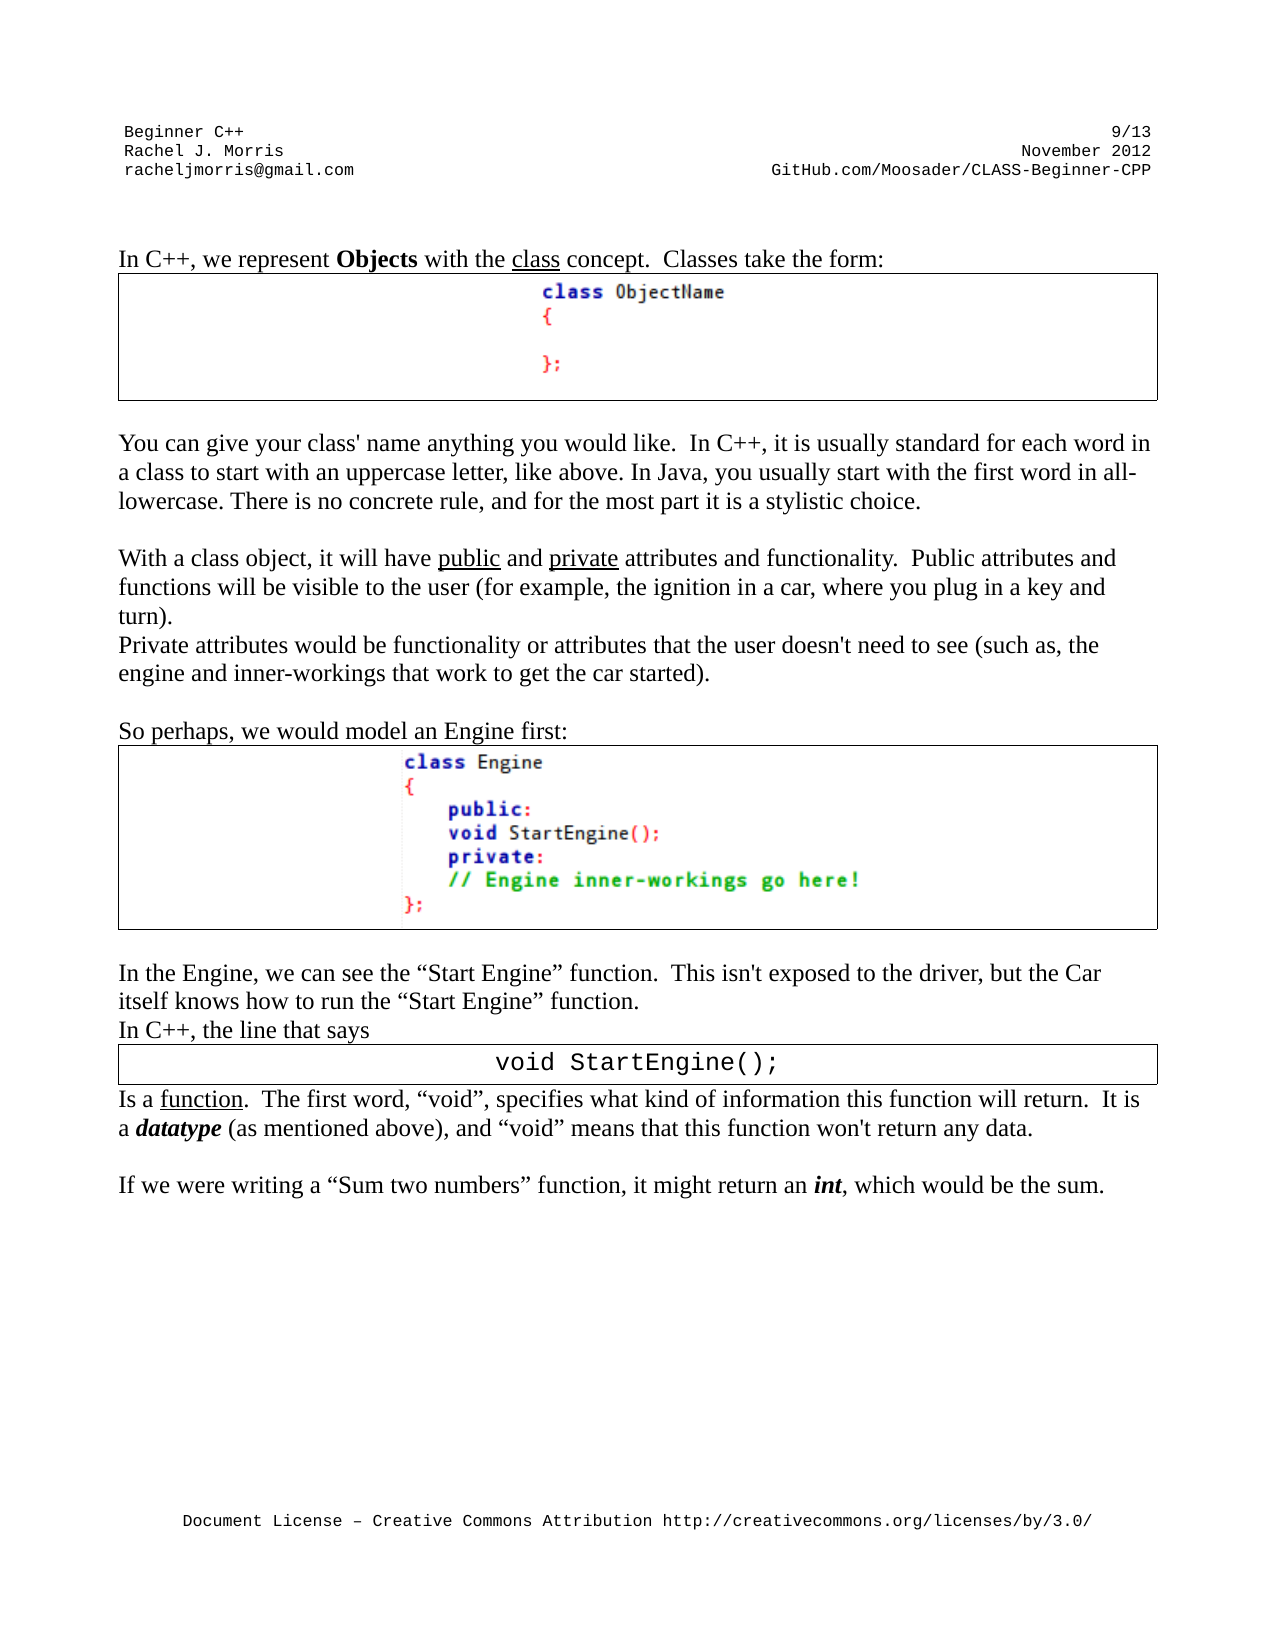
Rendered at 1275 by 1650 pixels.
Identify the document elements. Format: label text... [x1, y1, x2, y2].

text Is a function. The first word, “void”, specifies what kind of information this function will return. It is a datatype (as mentioned above), and “void” means that this function won't return any data. [118, 1085, 1157, 1141]
text In C++, the line that says [118, 1015, 1157, 1044]
text With a class object, it will have public and private attributes and functionality. Public attributes and functions will be visible to the user (for example, the ignition in a car, where you plug in a key and turn). [118, 543, 1157, 630]
text So perhaps, we would model an Engine first: [118, 716, 1157, 745]
picture [542, 278, 733, 381]
table_header void StartEngine(); [119, 1045, 1157, 1084]
text In the Engine, we can see the “Start Engine” function. This isn't exposed to the driver, but the Car itself knows how to run the “Start Engine” function. [118, 958, 1157, 1015]
text Private attributes would be functionality or attributes that the user doesn't need to see (such as, the engine and inner-workings that work to get the car started). [118, 630, 1157, 687]
text In C++, we represent Objects with the class concept. Classes take the form: [118, 244, 1157, 273]
table_header [119, 746, 1157, 929]
text If we were writing a “Sum two numbers” function, it might return an int, which would be the sum. [118, 1170, 1157, 1199]
text You can give your class' name anything you would like. In C++, it is usually standard for each word in a class to start with an uppercase letter, like above. In Java, you usually start with the first word in all-lowercase. There is no concrete rule, and for the most part it is a stylistic choice. [118, 428, 1157, 515]
table_header [119, 274, 1157, 400]
picture [401, 750, 874, 928]
